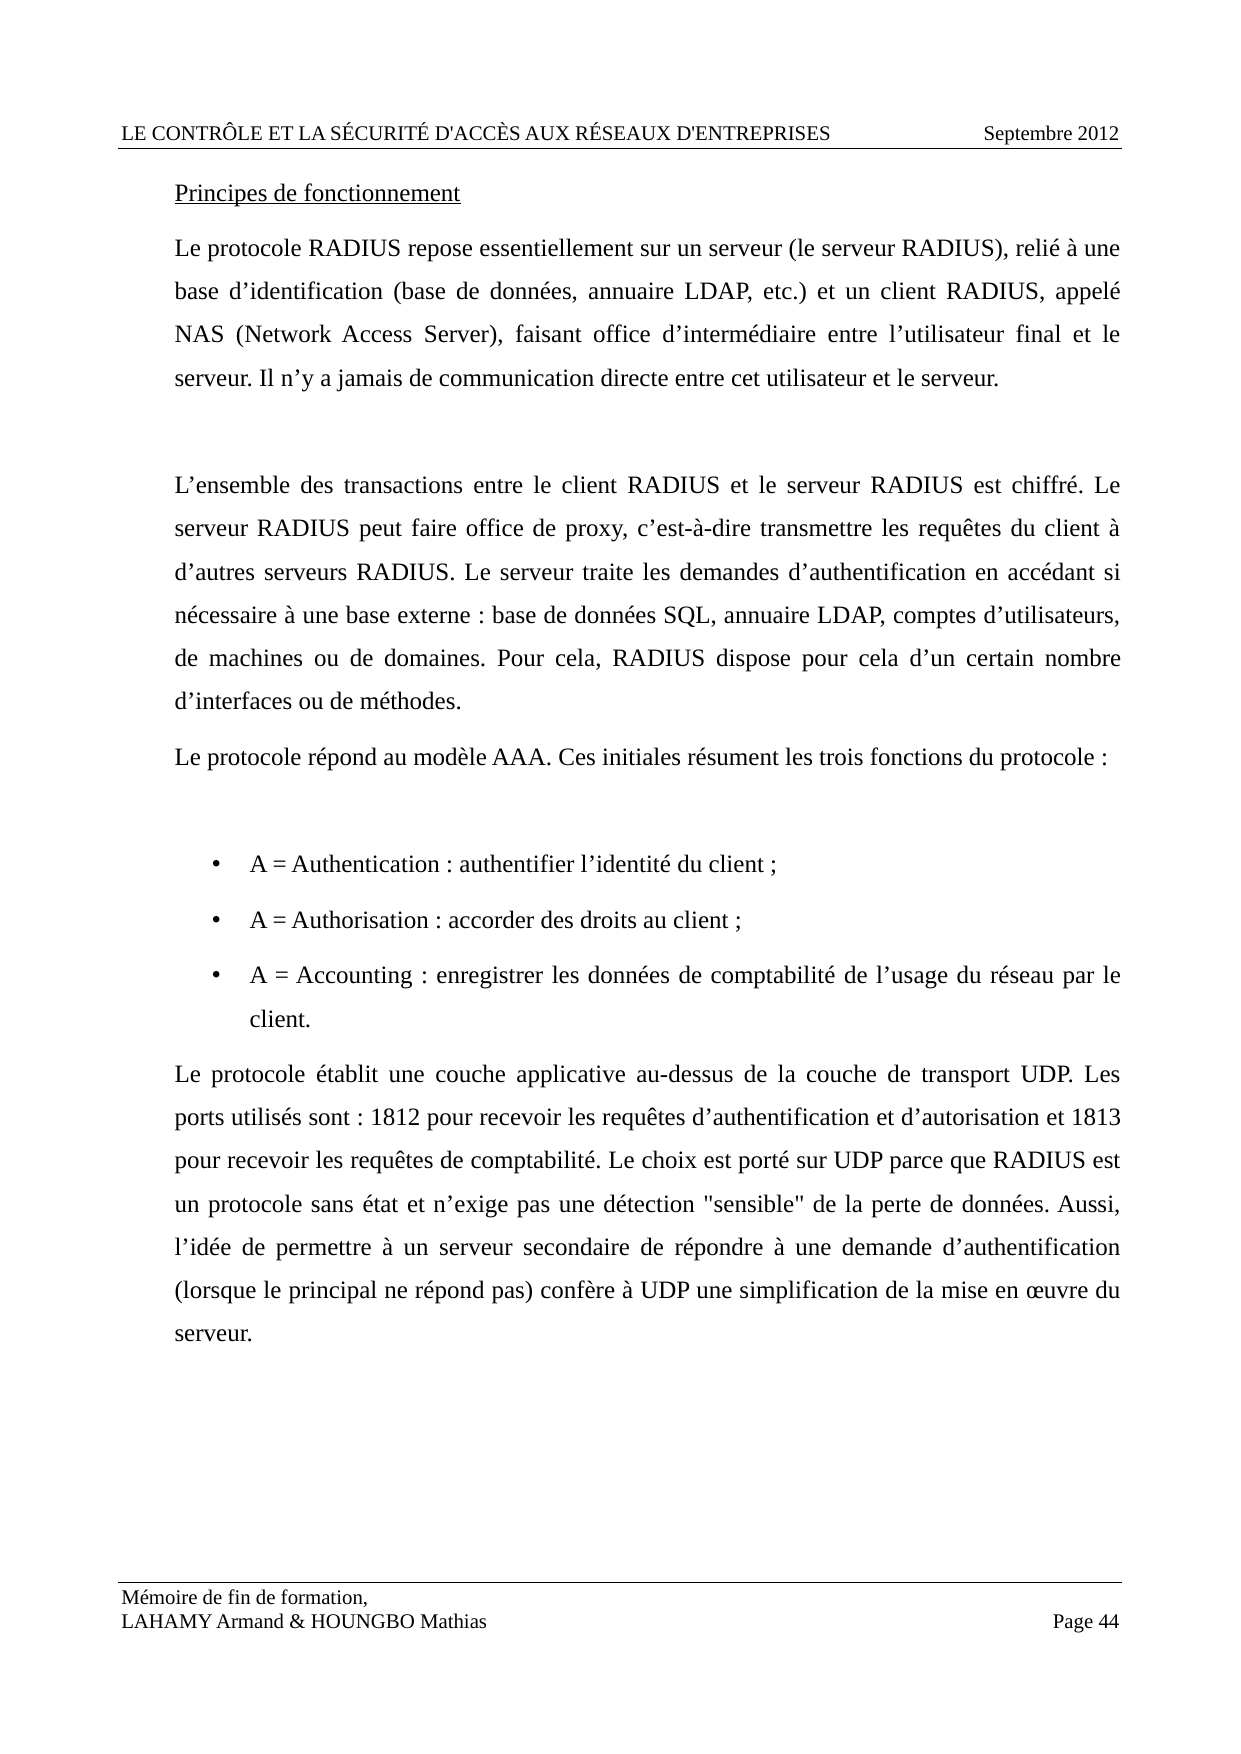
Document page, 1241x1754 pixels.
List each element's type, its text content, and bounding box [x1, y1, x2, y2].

list A = Authentication : authentifier l’identité du client ; [212, 849, 1122, 878]
text Le protocole établit une couche applicative au-dessus de la couche de transport UDP. Les ports utilisés sont : 1812 pour recevoir les requêtes d’authentification et d’autorisation et 1813 pour recevoir les requêtes de comptabilité. Le choix est porté sur UDP parce que RADIUS est un protocole sans état et n’exige pas une détection "sensible" de la perte de données. Aussi, l’idée de permettre à un serveur secondaire de répondre à une demande d’authentification (lorsque le principal ne répond pas) confère à UDP une simplification de la mise en œuvre du serveur. [174, 1059, 1122, 1347]
text Principes de fonctionnement [174, 178, 1122, 206]
text Le protocole répond au modèle AAA. Ces initiales résument les trois fonctions du protocole : [174, 742, 1122, 770]
list A = Accounting : enregistrer les données de comptabilité de l’usage du réseau par le client. [212, 961, 1122, 1032]
text Le protocole RADIUS repose essentiellement sur un serveur (le serveur RADIUS), relié à une base d’identification (base de données, annuaire LDAP, etc.) et un client RADIUS, appelé NAS (Network Access Server), faisant office d’intermédiaire entre l’utilisateur final et le serveur. Il n’y a jamais de communication directe entre cet utilisateur et le serveur. [174, 233, 1122, 391]
text L’ensemble des transactions entre le client RADIUS et le serveur RADIUS est chiffré. Le serveur RADIUS peut faire office de proxy, c’est-à-dire transmettre les requêtes du client à d’autres serveurs RADIUS. Le serveur traite les demandes d’authentification en accédant si nécessaire à une base externe : base de données SQL, annuaire LDAP, comptes d’utilisateurs, de machines ou de domaines. Pour cela, RADIUS dispose pour cela d’un certain nombre d’interfaces ou de méthodes. [174, 470, 1122, 715]
list A = Authorisation : accorder des droits au client ; [212, 905, 1122, 934]
